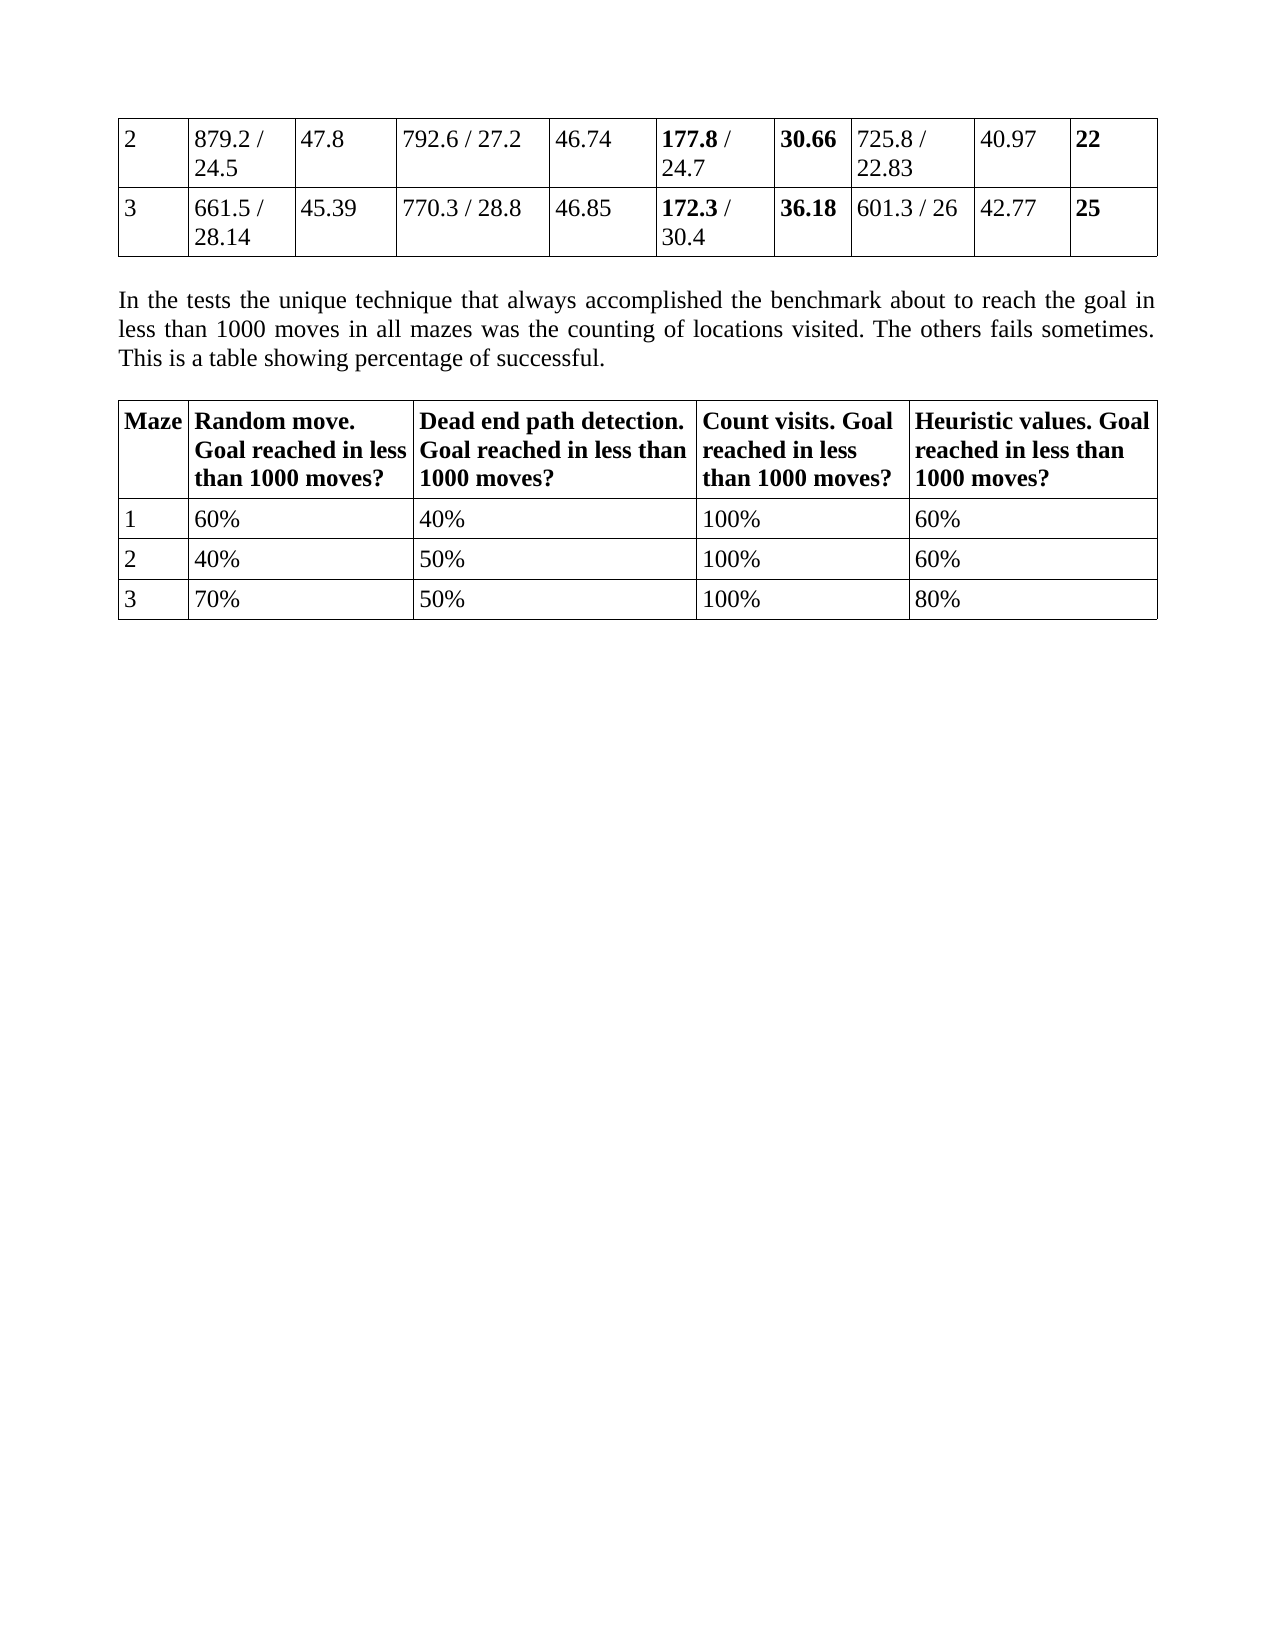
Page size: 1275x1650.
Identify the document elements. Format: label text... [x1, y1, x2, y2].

table_cell 3 [119, 580, 188, 619]
table_cell 70% [189, 580, 413, 619]
table_cell 60% [910, 539, 1157, 578]
table_header Count visits. Goal reached in less than 1000 moves? [697, 401, 909, 498]
table_cell 30.66 [775, 119, 851, 187]
table_cell 601.3 / 26 [852, 188, 974, 256]
table_cell 725.8 / 22.83 [852, 119, 974, 187]
table_header Dead end path detection. Goal reached in less than 1000 moves? [414, 401, 696, 498]
table_cell 100% [697, 539, 909, 578]
table_cell 40% [414, 499, 696, 538]
table_cell 100% [697, 499, 909, 538]
table_cell 770.3 / 28.8 [397, 188, 549, 256]
table_cell 45.39 [296, 188, 396, 256]
table_cell 50% [414, 539, 696, 578]
table_cell 2 [119, 539, 188, 578]
table_cell 2 [119, 119, 188, 187]
table_cell 25 [1071, 188, 1157, 256]
table_cell 60% [189, 499, 413, 538]
table_header Random move. Goal reached in less than 1000 moves? [189, 401, 413, 498]
table_cell 879.2 / 24.5 [189, 119, 295, 187]
table_cell 50% [414, 580, 696, 619]
table_cell 46.85 [550, 188, 656, 256]
table_cell 36.18 [775, 188, 851, 256]
table_cell 46.74 [550, 119, 656, 187]
table_cell 40.97 [975, 119, 1070, 187]
table_cell 661.5 / 28.14 [189, 188, 295, 256]
table_cell 177.8 / 24.7 [657, 119, 774, 187]
table_cell 1 [119, 499, 188, 538]
table_header Maze [119, 401, 188, 498]
table_cell 172.3 / 30.4 [657, 188, 774, 256]
table_cell 47.8 [296, 119, 396, 187]
table_cell 40% [189, 539, 413, 578]
table_header Heuristic values. Goal reached in less than 1000 moves? [910, 401, 1157, 498]
table_cell 3 [119, 188, 188, 256]
text In the tests the unique technique that always accomplished the benchmark about to reach the goal in less than 1000 moves in all mazes was the counting of locations visited. The others fails sometimes. This is a table showing percentage of successful. [118, 285, 1157, 371]
table_cell 80% [910, 580, 1157, 619]
table_cell 100% [697, 580, 909, 619]
table_cell 60% [910, 499, 1157, 538]
table_cell 792.6 / 27.2 [397, 119, 549, 187]
table_cell 42.77 [975, 188, 1070, 256]
table_cell 22 [1071, 119, 1157, 187]
